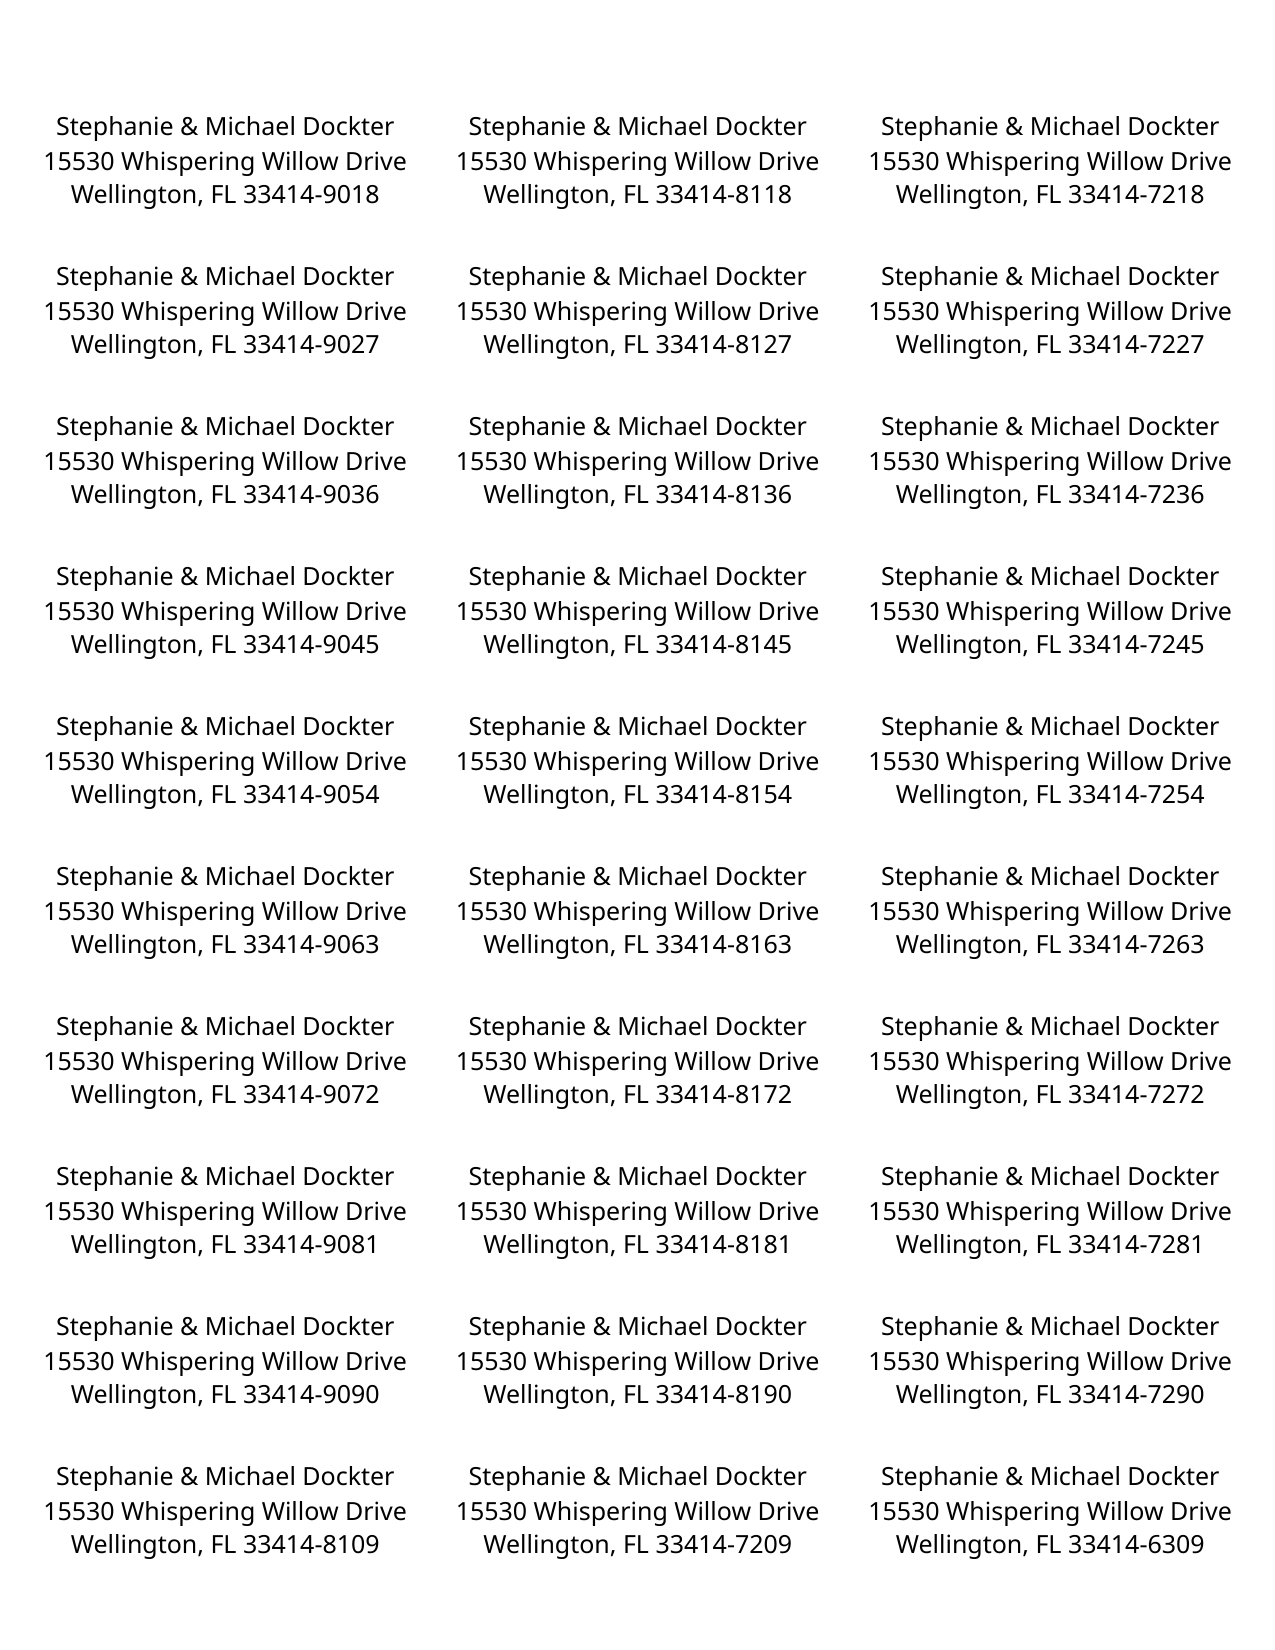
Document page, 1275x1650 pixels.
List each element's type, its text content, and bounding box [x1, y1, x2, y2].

text 15530 Whispering Willow Drive [441, 743, 834, 777]
text Wellington, FL 33414-9072 [28, 1077, 422, 1111]
text Stephanie & Michael Dockter [853, 1309, 1247, 1343]
text Wellington, FL 33414-9027 [28, 327, 422, 361]
text Wellington, FL 33414-9018 [28, 177, 422, 211]
text Stephanie & Michael Dockter [853, 709, 1247, 743]
text 15530 Whispering Willow Drive [441, 143, 834, 177]
text Wellington, FL 33414-8172 [441, 1077, 834, 1111]
text Stephanie & Michael Dockter [853, 1459, 1247, 1493]
text Wellington, FL 33414-8154 [441, 777, 834, 811]
text Wellington, FL 33414-8109 [28, 1527, 422, 1561]
text 15530 Whispering Willow Drive [441, 1493, 834, 1527]
text 15530 Whispering Willow Drive [441, 443, 834, 477]
text Stephanie & Michael Dockter [853, 409, 1247, 443]
text 15530 Whispering Willow Drive [853, 1343, 1247, 1377]
text Wellington, FL 33414-6309 [853, 1527, 1247, 1561]
text 15530 Whispering Willow Drive [441, 1193, 834, 1227]
text Stephanie & Michael Dockter [853, 259, 1247, 293]
text Stephanie & Michael Dockter [28, 859, 422, 893]
text Wellington, FL 33414-8181 [441, 1227, 834, 1261]
text Wellington, FL 33414-7290 [853, 1377, 1247, 1411]
text Wellington, FL 33414-7254 [853, 777, 1247, 811]
text Stephanie & Michael Dockter [28, 559, 422, 593]
text Stephanie & Michael Dockter [853, 1009, 1247, 1043]
text 15530 Whispering Willow Drive [28, 1043, 422, 1077]
text Stephanie & Michael Dockter [28, 259, 422, 293]
text 15530 Whispering Willow Drive [28, 1343, 422, 1377]
text Stephanie & Michael Dockter [28, 1309, 422, 1343]
text Stephanie & Michael Dockter [441, 109, 834, 143]
text Wellington, FL 33414-8136 [441, 477, 834, 511]
text Wellington, FL 33414-8118 [441, 177, 834, 211]
text Wellington, FL 33414-9054 [28, 777, 422, 811]
text Stephanie & Michael Dockter [441, 1159, 834, 1193]
text 15530 Whispering Willow Drive [28, 443, 422, 477]
text 15530 Whispering Willow Drive [853, 293, 1247, 327]
text 15530 Whispering Willow Drive [853, 1193, 1247, 1227]
text Wellington, FL 33414-7272 [853, 1077, 1247, 1111]
text Wellington, FL 33414-9063 [28, 927, 422, 961]
text 15530 Whispering Willow Drive [441, 1043, 834, 1077]
text Wellington, FL 33414-7227 [853, 327, 1247, 361]
text Wellington, FL 33414-7236 [853, 477, 1247, 511]
text 15530 Whispering Willow Drive [853, 593, 1247, 627]
text Stephanie & Michael Dockter [28, 1459, 422, 1493]
text 15530 Whispering Willow Drive [441, 893, 834, 927]
text Wellington, FL 33414-7245 [853, 627, 1247, 661]
text 15530 Whispering Willow Drive [853, 1043, 1247, 1077]
text Stephanie & Michael Dockter [28, 1159, 422, 1193]
text Stephanie & Michael Dockter [28, 109, 422, 143]
text Stephanie & Michael Dockter [28, 409, 422, 443]
text 15530 Whispering Willow Drive [28, 293, 422, 327]
text Stephanie & Michael Dockter [441, 1309, 834, 1343]
text Wellington, FL 33414-8127 [441, 327, 834, 361]
text 15530 Whispering Willow Drive [441, 1343, 834, 1377]
text Stephanie & Michael Dockter [28, 709, 422, 743]
text Stephanie & Michael Dockter [441, 559, 834, 593]
text 15530 Whispering Willow Drive [28, 893, 422, 927]
text 15530 Whispering Willow Drive [28, 593, 422, 627]
text Wellington, FL 33414-7263 [853, 927, 1247, 961]
text Wellington, FL 33414-7218 [853, 177, 1247, 211]
text Wellington, FL 33414-9081 [28, 1227, 422, 1261]
text Stephanie & Michael Dockter [441, 1459, 834, 1493]
text 15530 Whispering Willow Drive [853, 1493, 1247, 1527]
text Stephanie & Michael Dockter [441, 709, 834, 743]
text 15530 Whispering Willow Drive [853, 743, 1247, 777]
text Stephanie & Michael Dockter [441, 409, 834, 443]
text Wellington, FL 33414-9036 [28, 477, 422, 511]
text Stephanie & Michael Dockter [853, 859, 1247, 893]
text Stephanie & Michael Dockter [853, 1159, 1247, 1193]
text 15530 Whispering Willow Drive [28, 143, 422, 177]
text 15530 Whispering Willow Drive [853, 443, 1247, 477]
text 15530 Whispering Willow Drive [28, 1193, 422, 1227]
text 15530 Whispering Willow Drive [853, 143, 1247, 177]
text Wellington, FL 33414-7209 [441, 1527, 834, 1561]
text Wellington, FL 33414-8190 [441, 1377, 834, 1411]
text 15530 Whispering Willow Drive [441, 293, 834, 327]
text Wellington, FL 33414-9090 [28, 1377, 422, 1411]
text Wellington, FL 33414-8145 [441, 627, 834, 661]
text 15530 Whispering Willow Drive [441, 593, 834, 627]
text Wellington, FL 33414-7281 [853, 1227, 1247, 1261]
text Wellington, FL 33414-9045 [28, 627, 422, 661]
text Stephanie & Michael Dockter [853, 559, 1247, 593]
text Stephanie & Michael Dockter [853, 109, 1247, 143]
text 15530 Whispering Willow Drive [28, 743, 422, 777]
text Wellington, FL 33414-8163 [441, 927, 834, 961]
text Stephanie & Michael Dockter [28, 1009, 422, 1043]
text Stephanie & Michael Dockter [441, 1009, 834, 1043]
text Stephanie & Michael Dockter [441, 859, 834, 893]
text 15530 Whispering Willow Drive [853, 893, 1247, 927]
text 15530 Whispering Willow Drive [28, 1493, 422, 1527]
text Stephanie & Michael Dockter [441, 259, 834, 293]
